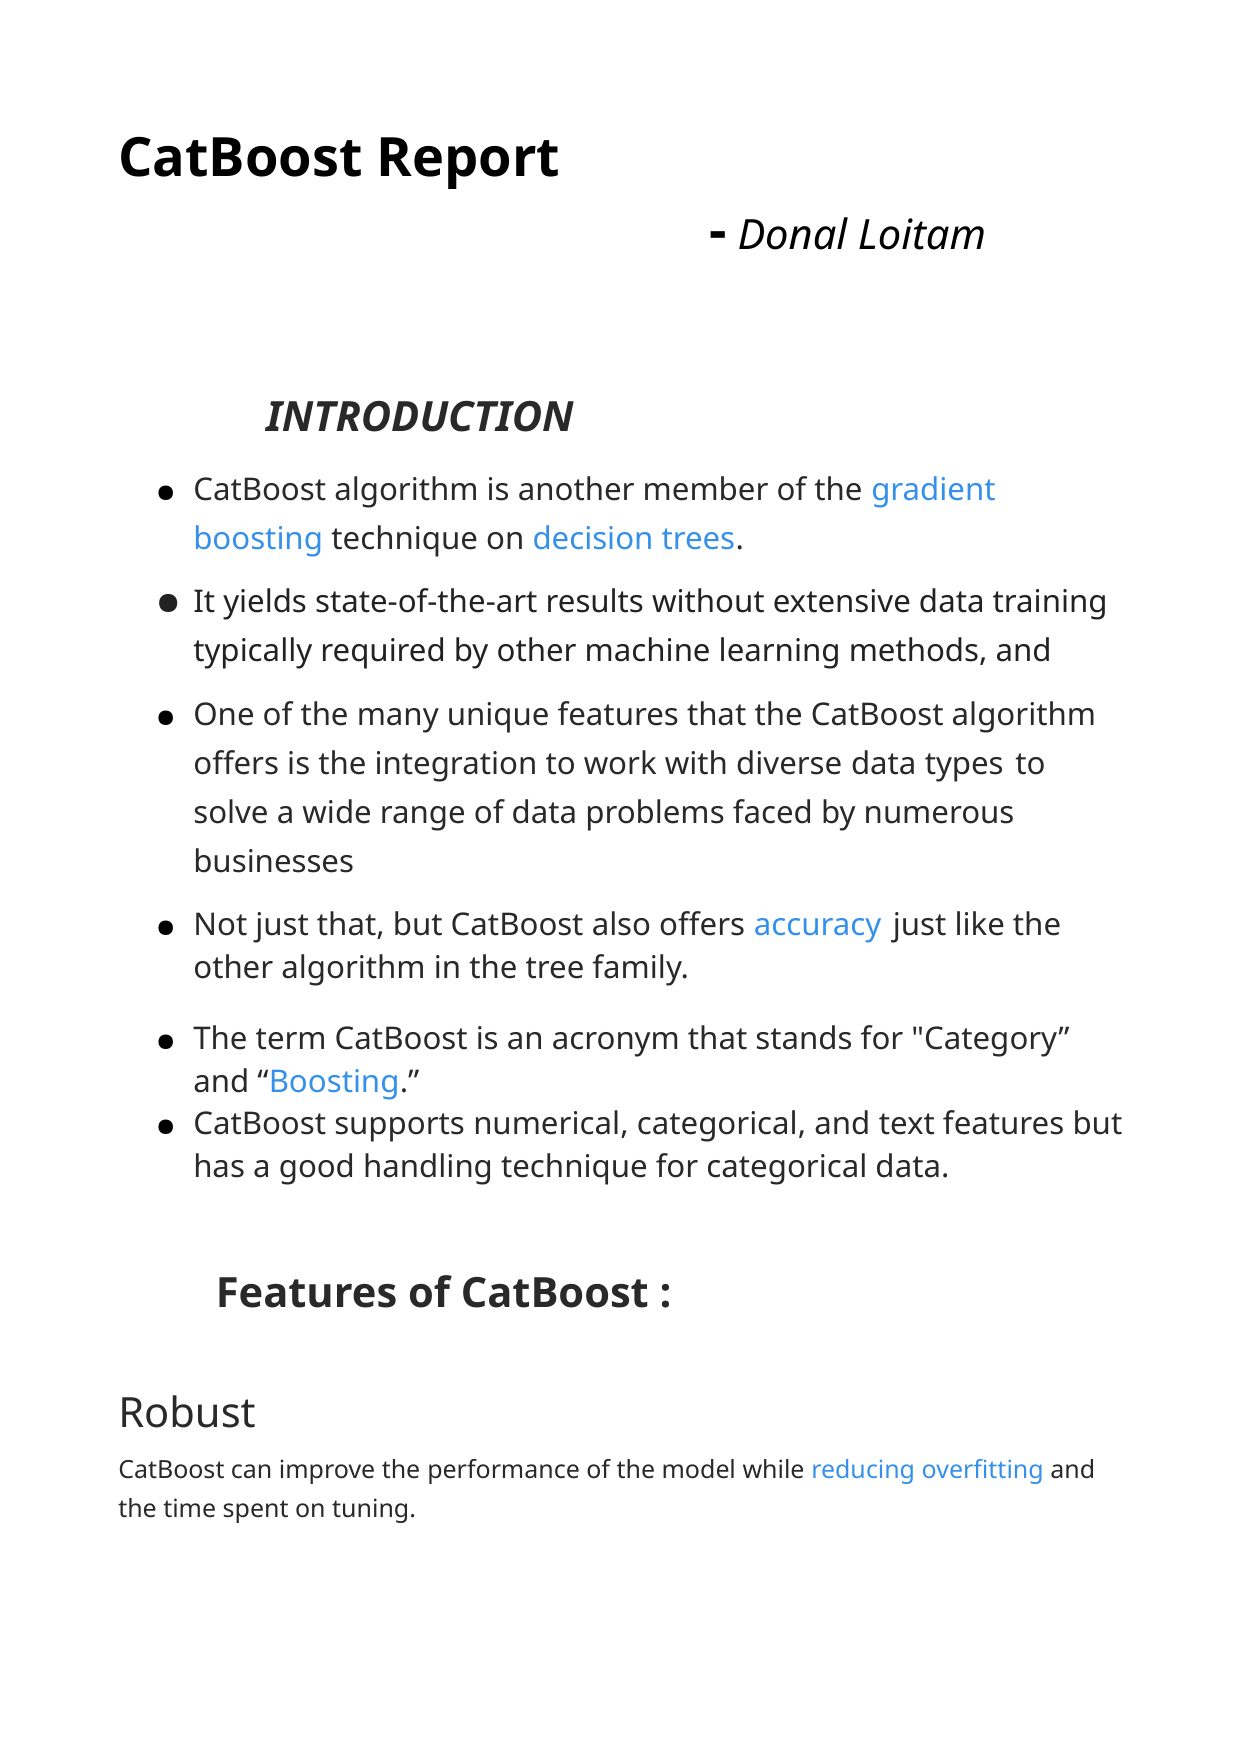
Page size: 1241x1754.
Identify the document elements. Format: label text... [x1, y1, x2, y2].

subtitle Robust [118, 1382, 1122, 1439]
text Features of CatBoost : [118, 1263, 1122, 1320]
list CatBoost algorithm is another member of the gradient boosting technique on decision trees. [156, 467, 1122, 558]
text CatBoost Report [118, 118, 1122, 192]
text - Donal Loitam [118, 192, 1122, 266]
list One of the many unique features that the CatBoost algorithm offers is the integration to work with diverse data types to solve a wide range of data problems faced by numerous businesses [156, 692, 1122, 881]
list The term CatBoost is an acronym that stands for "Category” and “Boosting.” [156, 1016, 1122, 1101]
list It yields state-of-the-art results without extensive data training typically required by other machine learning methods, and [156, 579, 1122, 671]
list Not just that, but CatBoost also offers accuracy just like the other algorithm in the tree family. [156, 902, 1122, 987]
text CatBoost can improve the performance of the model while reducing overfitting and the time spent on tuning. [118, 1452, 1122, 1525]
list CatBoost supports numerical, categorical, and text features but has a good handling technique for categorical data. [156, 1101, 1122, 1187]
text INTRODUCTION [118, 387, 1122, 444]
